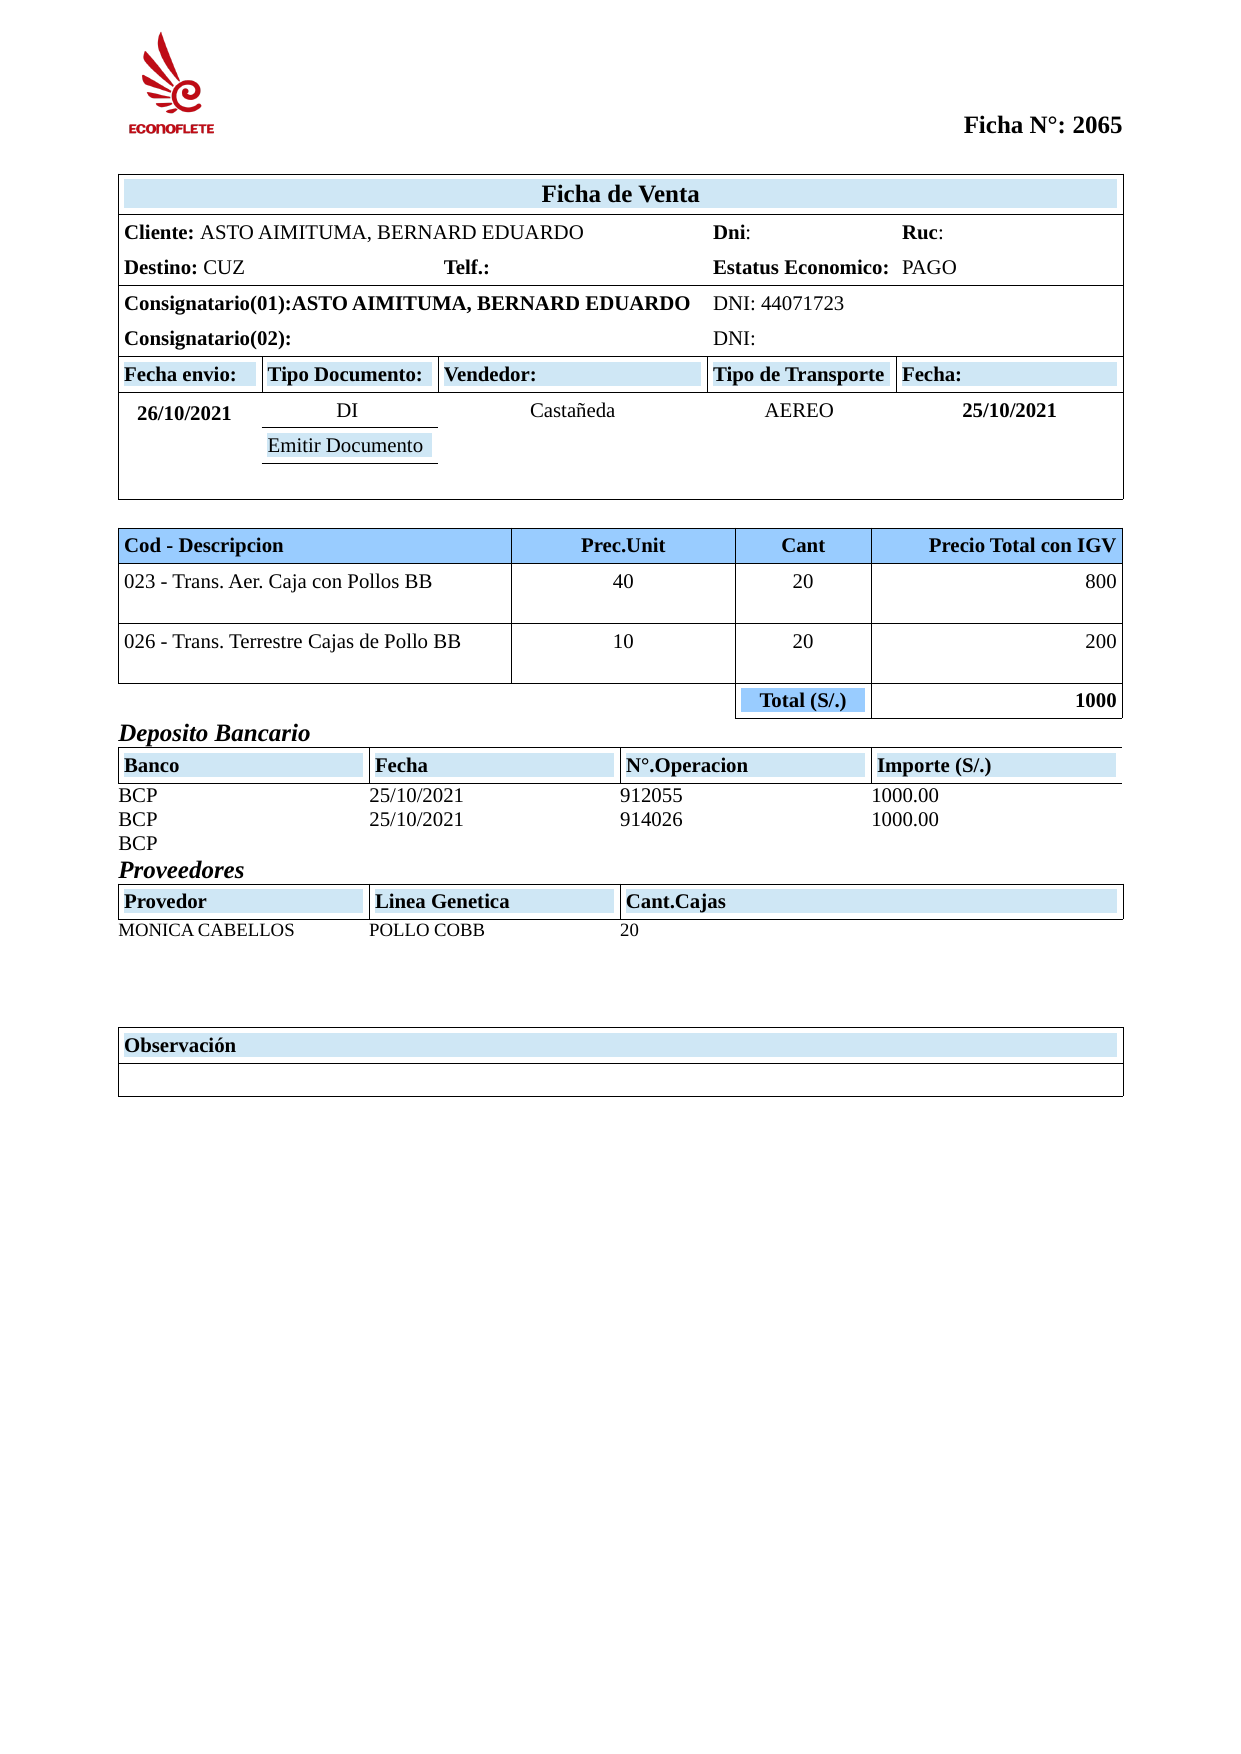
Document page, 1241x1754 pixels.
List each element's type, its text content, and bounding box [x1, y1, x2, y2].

table_cell Fecha envio: [119, 357, 262, 392]
table_cell [118, 984, 369, 1006]
table_cell POLLO COBB [369, 920, 620, 941]
table_cell Tipo Documento: [263, 357, 438, 392]
table_cell [262, 464, 438, 498]
table_cell [118, 941, 369, 962]
table_cell BCP [118, 807, 369, 831]
table_cell Consignatario(02): [119, 321, 707, 356]
table_cell Vendedor: [439, 357, 707, 392]
table_cell Tipo de Transporte [708, 357, 896, 392]
table_cell 20 [736, 564, 871, 623]
table_cell 25/10/2021 [369, 807, 620, 831]
table_cell 026 - Trans. Terrestre Cajas de Pollo BB [119, 624, 511, 682]
table_cell 1000.00 [871, 784, 1122, 807]
table_cell Estatus Economico: [707, 249, 896, 285]
table_cell [118, 1006, 369, 1027]
table_cell Cliente: ASTO AIMITUMA, BERNARD EDUARDO [119, 215, 707, 249]
table_cell 25/10/2021 [369, 784, 620, 807]
picture [118, 31, 225, 134]
table_cell 1000.00 [871, 807, 1122, 831]
table_cell [511, 684, 735, 718]
table_cell 25/10/2021 [896, 393, 1123, 498]
table_cell Ruc: [896, 215, 1123, 249]
table_header Cant.Cajas [621, 885, 1123, 919]
table_cell [369, 963, 620, 984]
table_cell Telf.: [438, 249, 707, 285]
table_header Precio Total con IGV [872, 529, 1122, 563]
table_cell [620, 941, 1123, 962]
table_cell [620, 984, 1123, 1006]
table_cell [369, 941, 620, 962]
table_header Cant [736, 529, 871, 563]
table_cell 20 [736, 624, 871, 682]
table_header Ficha de Venta [119, 175, 1123, 214]
table_cell DNI: [707, 321, 1123, 356]
text Proveedores [118, 855, 1122, 883]
table_cell [369, 1006, 620, 1027]
table_cell [369, 831, 620, 855]
table_cell 40 [512, 564, 735, 623]
table_cell 912055 [620, 784, 871, 807]
table_header Cod - Descripcion [119, 529, 511, 563]
table_cell Total (S/.) [736, 684, 871, 718]
table_header Importe (S/.) [872, 748, 1122, 782]
table_cell 26/10/2021 [119, 393, 262, 498]
table_cell Destino: CUZ [119, 249, 438, 285]
table_cell 10 [512, 624, 735, 682]
table_cell Emitir Documento [262, 428, 438, 463]
table_header Fecha [370, 748, 620, 782]
table_cell AEREO [707, 393, 896, 498]
table_cell 20 [620, 920, 1123, 941]
table_cell BCP [118, 784, 369, 807]
table_cell [620, 831, 871, 855]
table_header Linea Genetica [370, 885, 620, 919]
table_cell PAGO [896, 249, 1123, 285]
table_cell [620, 963, 1123, 984]
table_cell 023 - Trans. Aer. Caja con Pollos BB [119, 564, 511, 623]
table_cell MONICA CABELLOS [118, 920, 369, 941]
table_cell [119, 1064, 1123, 1096]
table_header Provedor [119, 885, 369, 919]
table_cell [118, 963, 369, 984]
table_header Banco [119, 748, 369, 782]
table_cell Consignatario(01):ASTO AIMITUMA, BERNARD EDUARDO [119, 286, 707, 321]
table_cell 914026 [620, 807, 871, 831]
table_header N°.Operacion [621, 748, 871, 782]
table_cell [871, 831, 1122, 855]
table_cell DNI: 44071723 [707, 286, 1123, 321]
table_cell 1000 [872, 684, 1122, 718]
table_cell Fecha: [897, 357, 1123, 392]
table_cell Dni: [707, 215, 896, 249]
table_cell BCP [118, 831, 369, 855]
table_cell Castañeda [438, 393, 707, 498]
table_cell 800 [872, 564, 1122, 623]
table_cell 200 [872, 624, 1122, 682]
table_cell [118, 684, 511, 718]
table_cell [369, 984, 620, 1006]
table_header Prec.Unit [512, 529, 735, 563]
table_cell DI [262, 393, 438, 427]
table_header Observación [119, 1028, 1123, 1063]
table_cell [620, 1006, 1123, 1027]
text Deposito Bancario [118, 718, 1122, 747]
